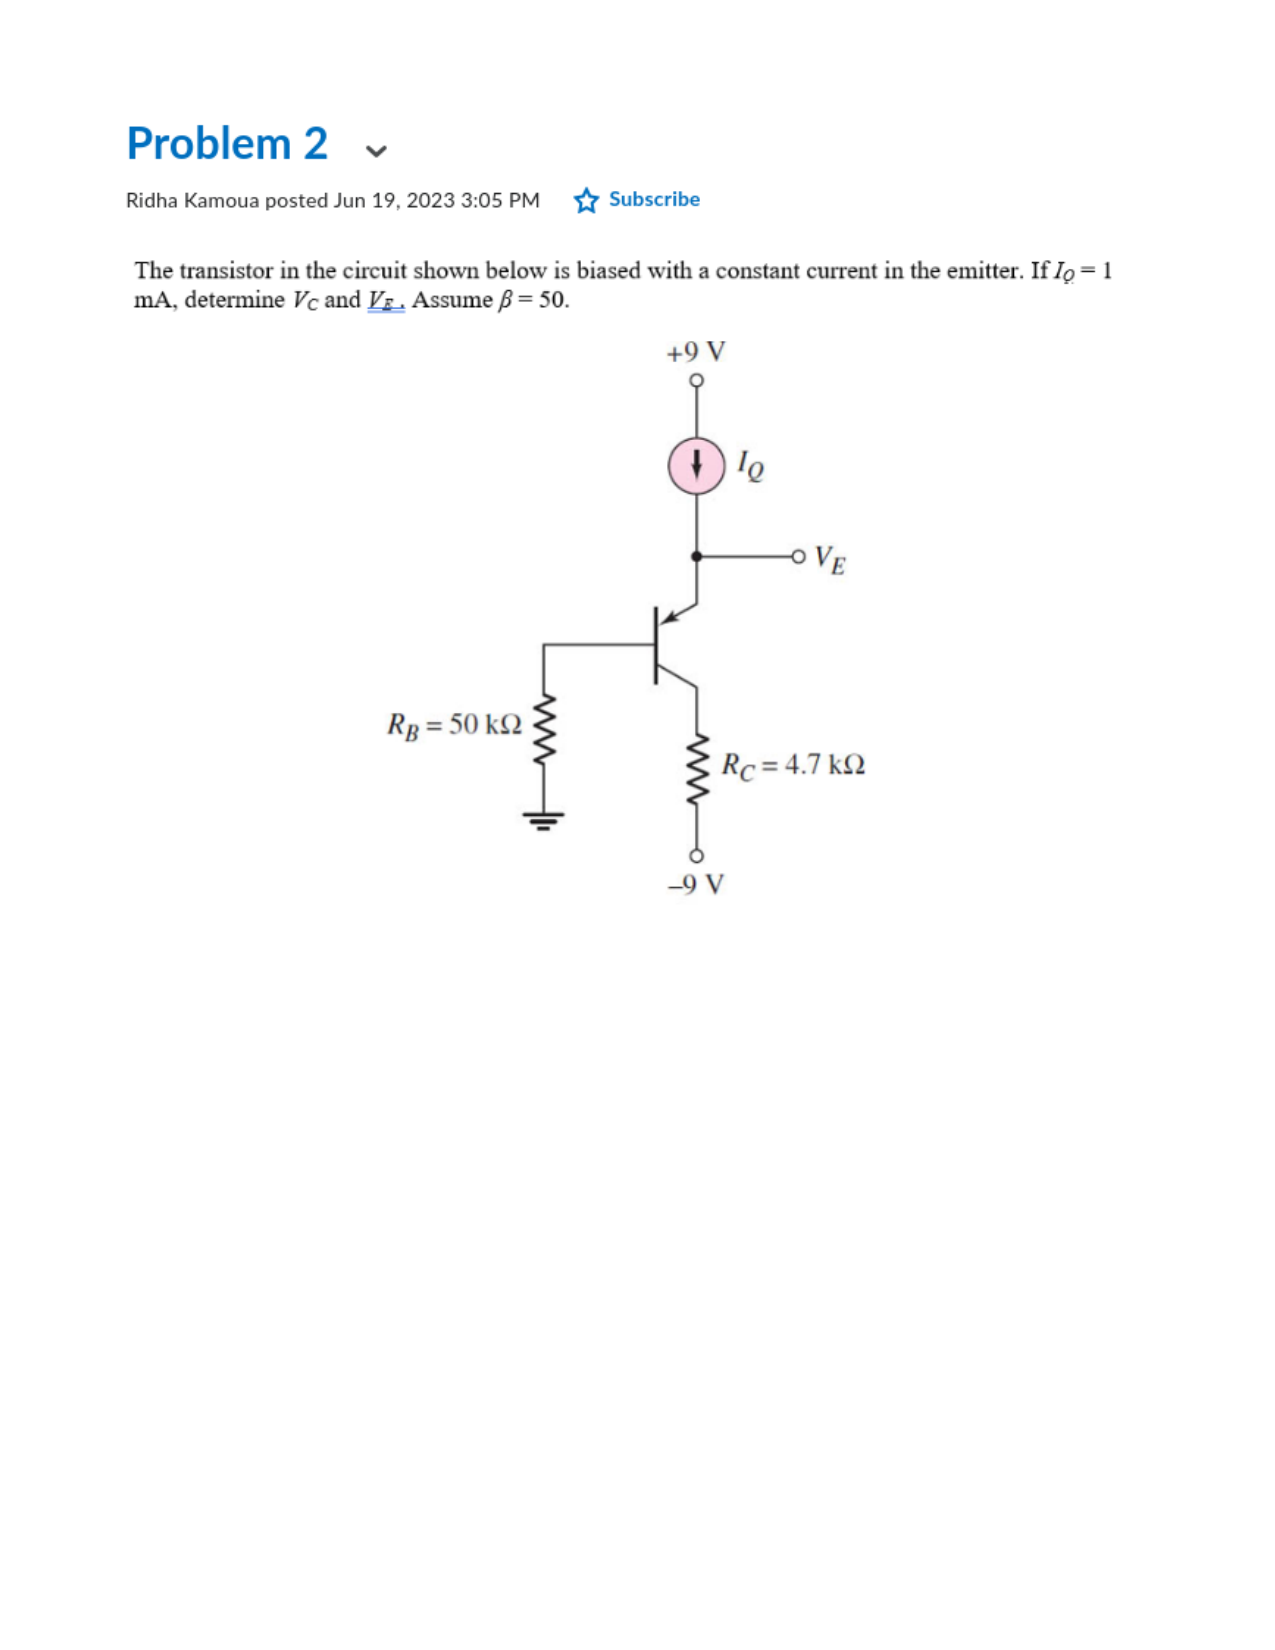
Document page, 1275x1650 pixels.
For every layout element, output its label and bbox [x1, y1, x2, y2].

picture [118, 118, 1157, 909]
